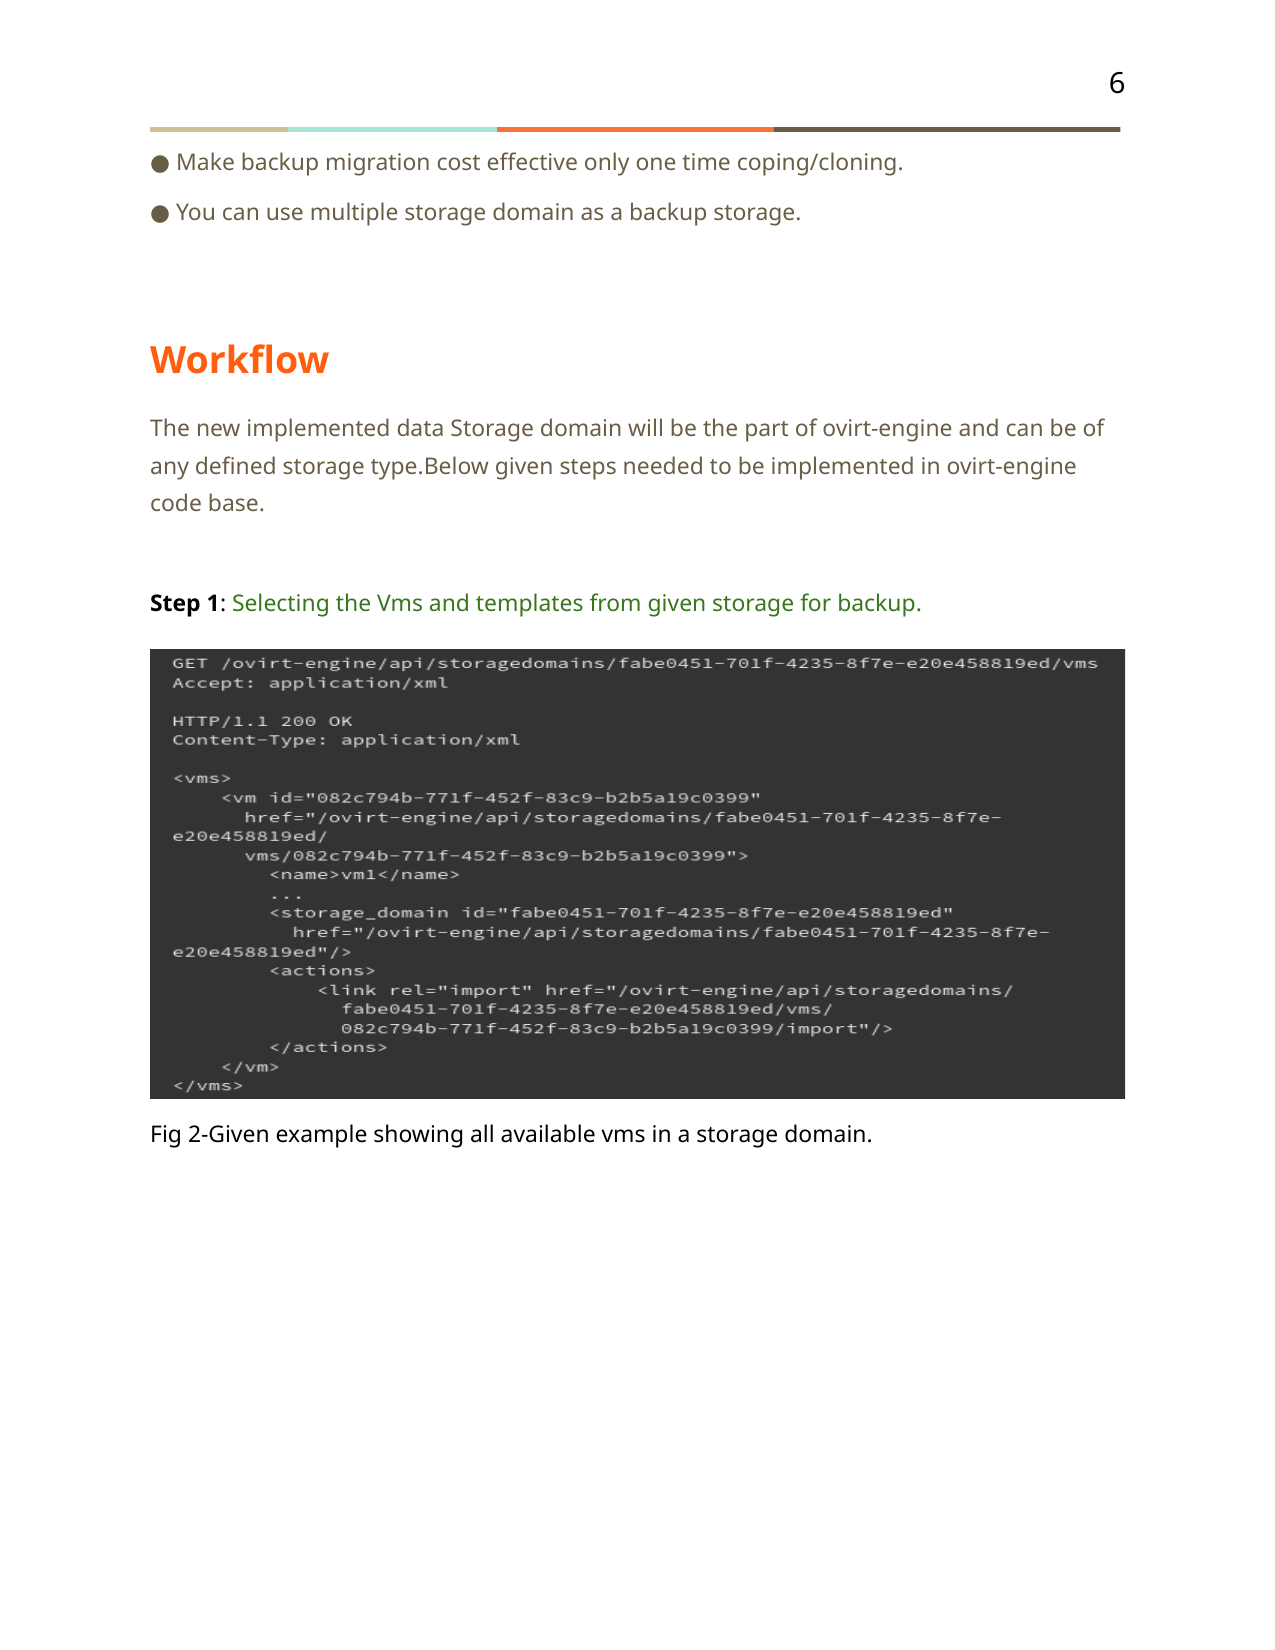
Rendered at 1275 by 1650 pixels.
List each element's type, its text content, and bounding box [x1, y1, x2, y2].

text The new implemented data Storage domain will be the part of ovirt-engine and can be of any defined storage type.Below given steps needed to be implemented in ovirt-engine code base. [150, 412, 1125, 518]
text ● Make backup migration cost effective only one time coping/cloning. [150, 146, 1125, 177]
text Step 1: Selecting the Vms and templates from given storage for backup. [150, 587, 1125, 618]
picture [150, 649, 1125, 1099]
subtitle Workflow [150, 333, 1125, 384]
text ● You can use multiple storage domain as a backup storage. [150, 196, 1125, 227]
text Fig 2-Given example showing all available vms in a storage domain. [150, 1118, 1125, 1149]
picture [150, 127, 1121, 132]
